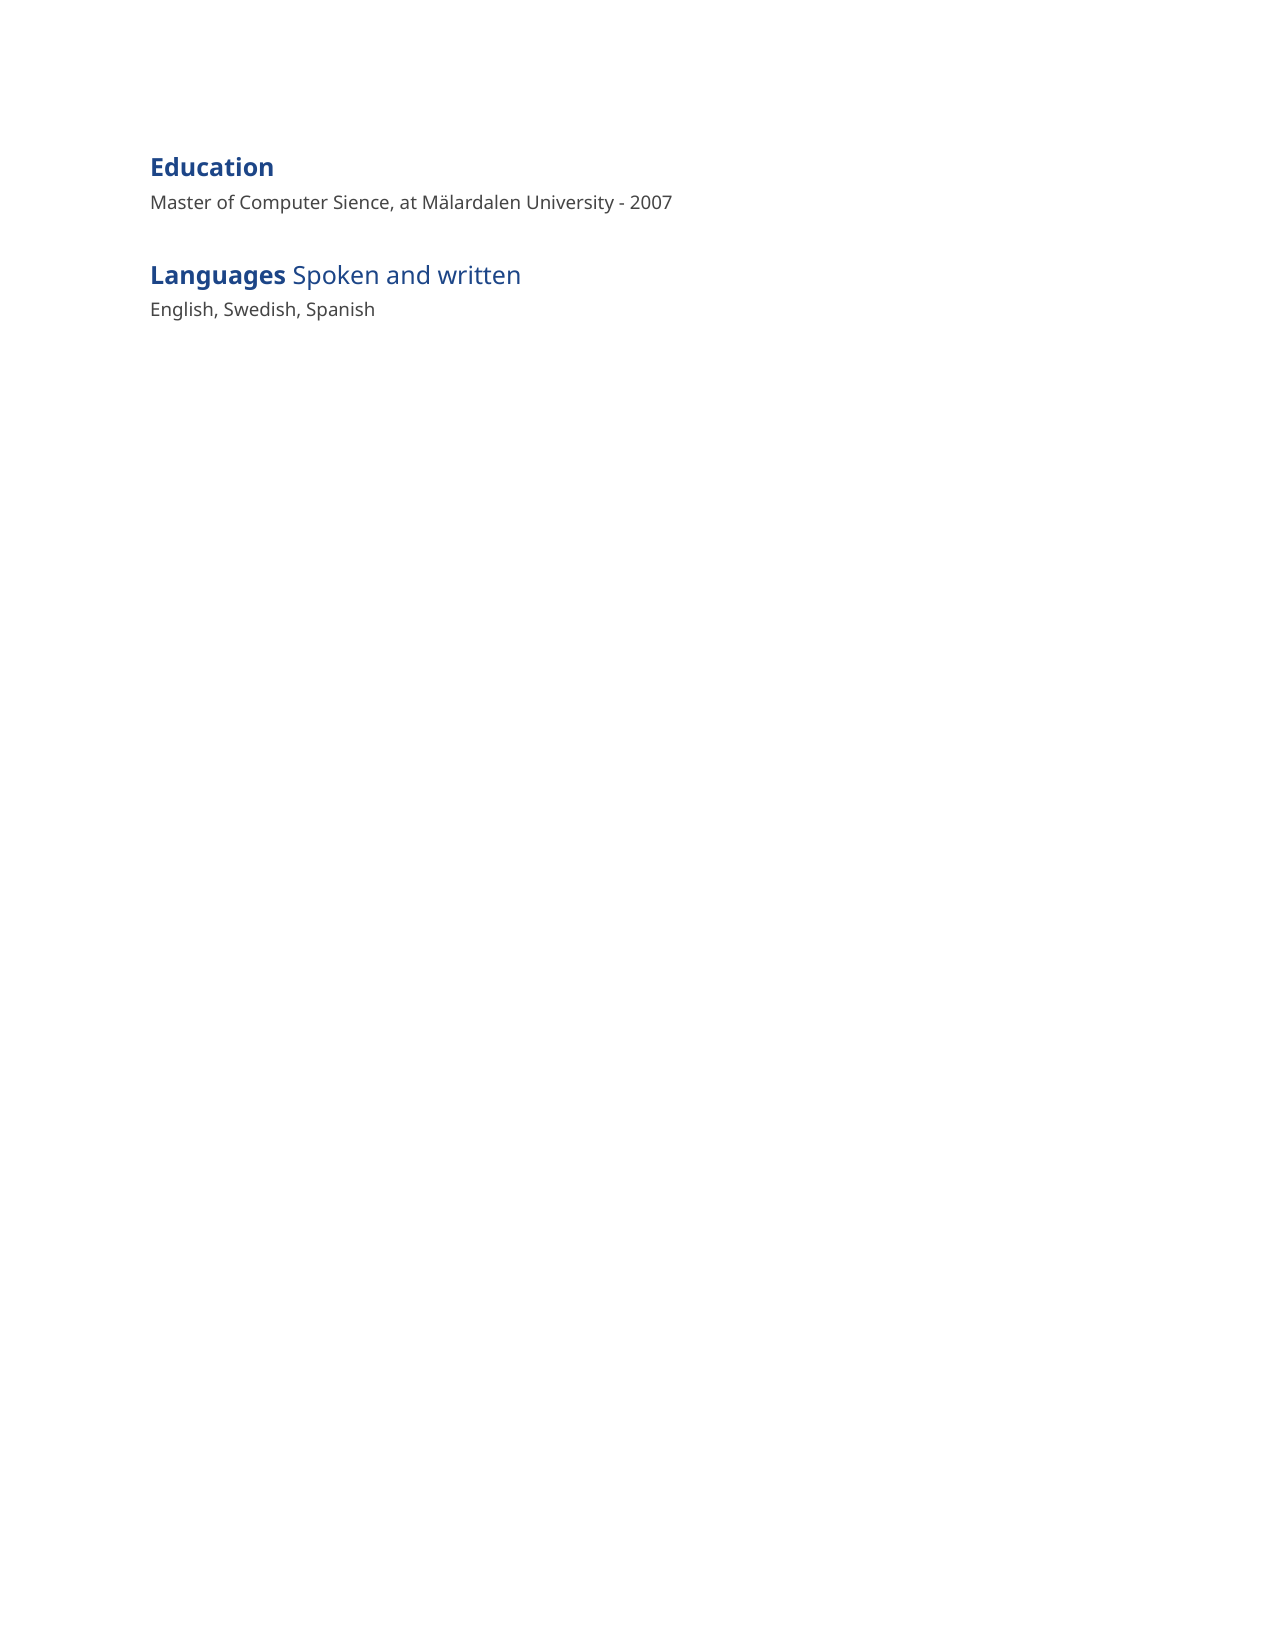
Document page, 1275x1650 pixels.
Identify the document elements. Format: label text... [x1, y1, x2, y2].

text English, Swedish, Spanish [150, 297, 1125, 322]
text Education [150, 150, 1125, 184]
text Master of Computer Sience, at Mälardalen University - 2007 [150, 189, 1125, 215]
text Languages Spoken and written [150, 258, 1125, 292]
